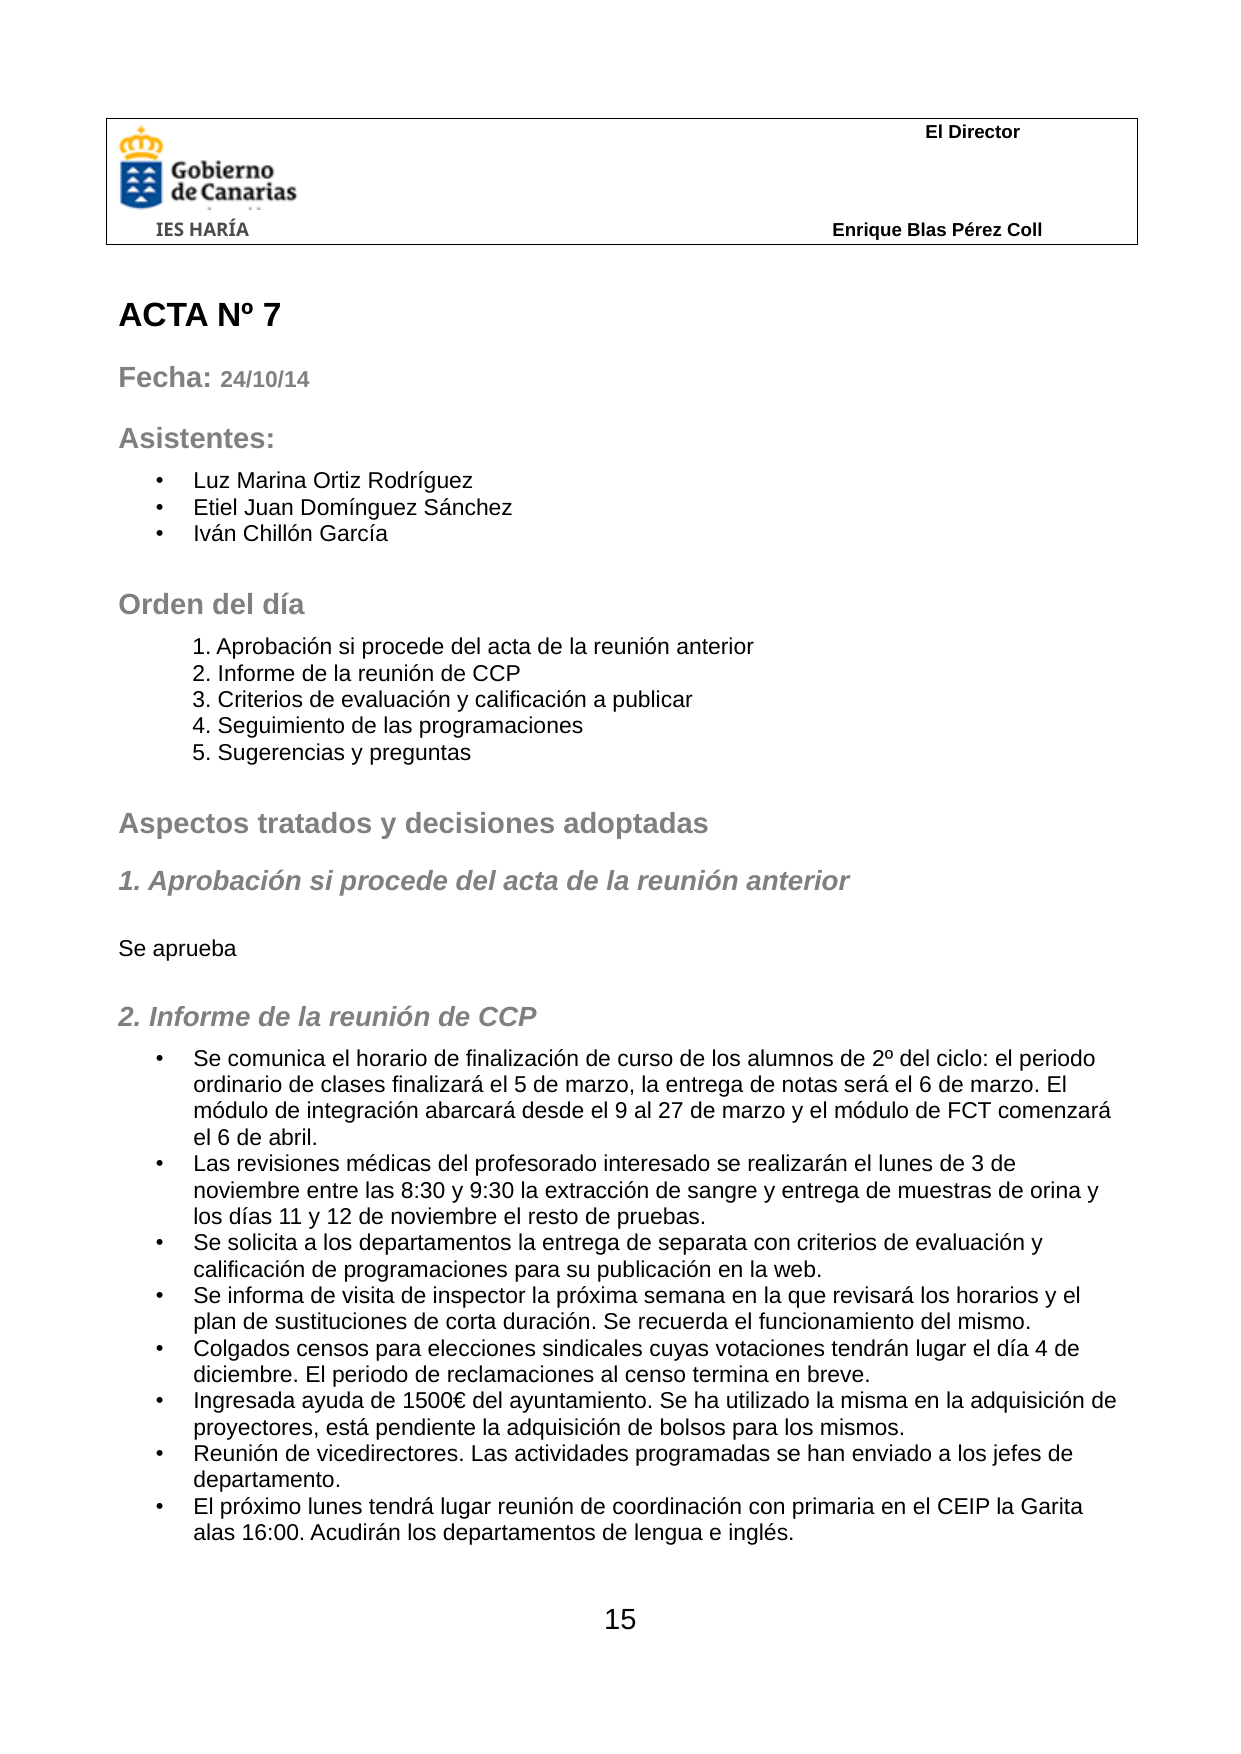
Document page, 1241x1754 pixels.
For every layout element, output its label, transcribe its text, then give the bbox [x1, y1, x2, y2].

list Se comunica el horario de finalización de curso de los alumnos de 2º del ciclo: el periodo ordinario de clases finalizará el 5 de marzo, la entrega de notas será el 6 de marzo. El módulo de integración abarcará desde el 9 al 27 de marzo y el módulo de FCT comenzará el 6 de abril. [156, 1045, 1122, 1150]
text 5. Sugerencias y preguntas [192, 739, 1122, 765]
list El próximo lunes tendrá lugar reunión de coordinación con primaria en el CEIP la Garita alas 16:00. Acudirán los departamentos de lengua e inglés. [156, 1493, 1122, 1546]
subtitle Aspectos tratados y decisiones adoptadas [118, 806, 1122, 839]
list Se solicita a los departamentos la entrega de separata con criterios de evaluación y calificación de programaciones para su publicación en la web. [156, 1229, 1122, 1282]
text Se aprueba [118, 935, 1122, 962]
list Colgados censos para elecciones sindicales cuyas votaciones tendrán lugar el día 4 de diciembre. El periodo de reclamaciones al censo termina en breve. [156, 1335, 1122, 1387]
subtitle Orden del día [118, 587, 1122, 621]
text 2. Informe de la reunión de CCP [192, 659, 1122, 686]
subtitle Asistentes: [118, 421, 1122, 455]
list Luz Marina Ortiz Rodríguez [156, 467, 1122, 493]
subtitle ACTA Nº 7 [118, 295, 1122, 333]
list Ingresada ayuda de 1500€ del ayuntamiento. Se ha utilizado la misma en la adquisición de proyectores, está pendiente la adquisición de bolsos para los mismos. [156, 1387, 1122, 1440]
list Etiel Juan Domínguez Sánchez [156, 493, 1122, 520]
text 1. Aprobación si procede del acta de la reunión anterior [192, 633, 1122, 659]
text 3. Criterios de evaluación y calificación a publicar [192, 686, 1122, 712]
list Reunión de vicedirectores. Las actividades programadas se han enviado a los jefes de departamento. [156, 1440, 1122, 1493]
picture [115, 123, 300, 210]
list Se informa de visita de inspector la próxima semana en la que revisará los horarios y el plan de sustituciones de corta duración. Se recuerda el funcionamiento del mismo. [156, 1282, 1122, 1335]
subtitle Fecha: 24/10/14 [118, 361, 1122, 394]
subtitle 1. Aprobación si procede del acta de la reunión anterior [118, 864, 1122, 896]
list Las revisiones médicas del profesorado interesado se realizarán el lunes de 3 de noviembre entre las 8:30 y 9:30 la extracción de sangre y entrega de muestras de orina y los días 11 y 12 de noviembre el resto de pruebas. [156, 1150, 1122, 1229]
text 4. Seguimiento de las programaciones [192, 712, 1122, 739]
subtitle 2. Informe de la reunión de CCP [118, 1000, 1122, 1032]
list Iván Chillón García [156, 520, 1122, 546]
